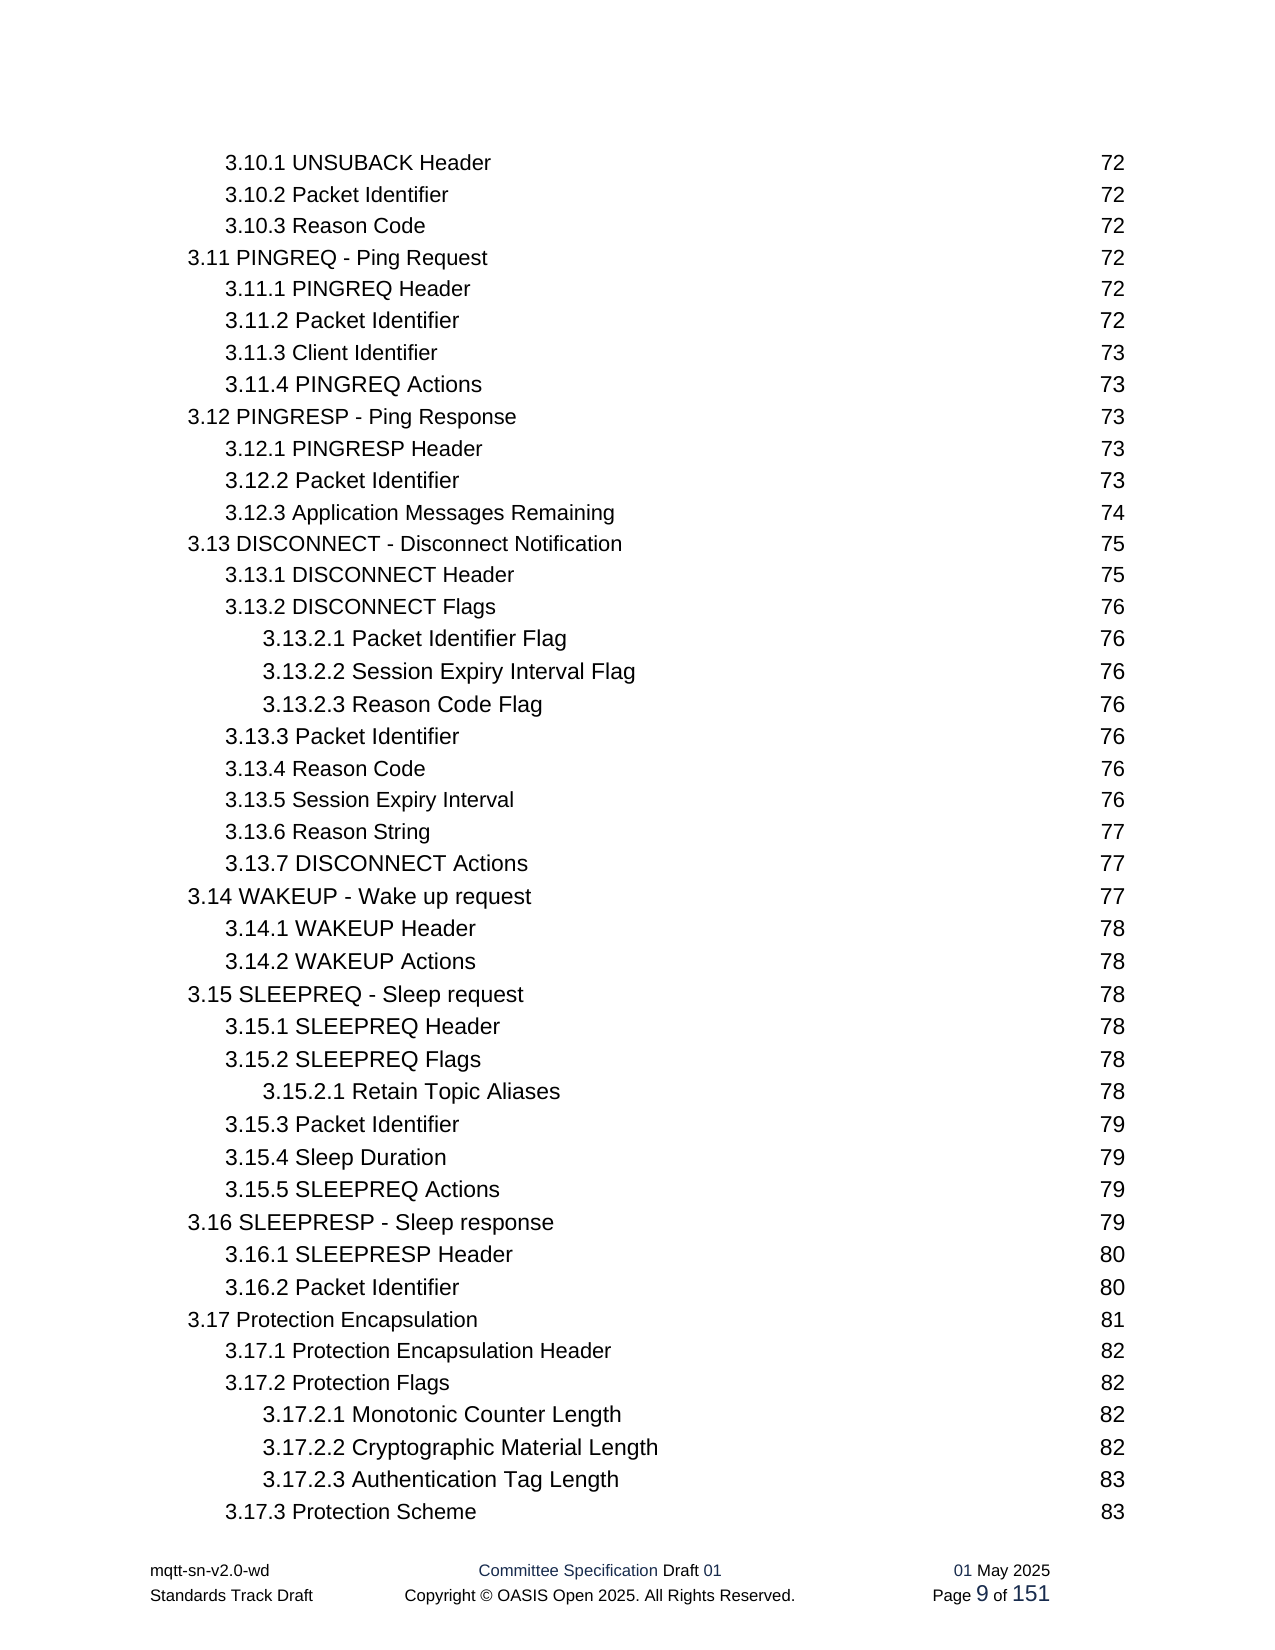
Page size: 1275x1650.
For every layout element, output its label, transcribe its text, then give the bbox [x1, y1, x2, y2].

text 3.13.5 Session Expiry Interval 76 [225, 787, 1125, 812]
text 3.10.1 UNSUBACK Header 72 [225, 150, 1125, 175]
text 3.13.2.3 Reason Code Flag 76 [262, 691, 1125, 717]
text 3.14.1 WAKEUP Header 78 [225, 915, 1125, 942]
text 3.11.1 PINGREQ Header 72 [225, 276, 1125, 301]
text 3.16.1 SLEEPRESP Header 80 [225, 1241, 1125, 1268]
text 3.13.4 Reason Code 76 [225, 756, 1125, 781]
text 3.15.2 SLEEPREQ Flags 78 [225, 1046, 1125, 1072]
text 3.16.2 Packet Identifier 80 [225, 1274, 1125, 1300]
text 3.17.2.1 Monotonic Counter Length 82 [262, 1401, 1125, 1427]
text 3.15.3 Packet Identifier 79 [225, 1111, 1125, 1137]
text 3.17.1 Protection Encapsulation Header 82 [225, 1338, 1125, 1363]
text 3.15.1 SLEEPREQ Header 78 [225, 1013, 1125, 1039]
text 3.13.3 Packet Identifier 76 [225, 723, 1125, 749]
text 3.11.4 PINGREQ Actions 73 [225, 371, 1125, 398]
text 3.12.1 PINGRESP Header 73 [225, 435, 1125, 461]
text 3.17.2 Protection Flags 82 [225, 1369, 1125, 1395]
text 3.15.5 SLEEPREQ Actions 79 [225, 1176, 1125, 1202]
text 3.12 PINGRESP - Ping Response 73 [187, 404, 1125, 429]
text 3.17.2.2 Cryptographic Material Length 82 [262, 1433, 1125, 1460]
text 3.11.2 Packet Identifier 72 [225, 307, 1125, 334]
text 3.13.2 DISCONNECT Flags 76 [225, 594, 1125, 619]
text 3.17 Protection Encapsulation 81 [187, 1307, 1125, 1332]
text 3.15.4 Sleep Duration 79 [225, 1143, 1125, 1170]
text 3.13.1 DISCONNECT Header 75 [225, 562, 1125, 588]
text 3.13.7 DISCONNECT Actions 77 [225, 850, 1125, 876]
text 3.14 WAKEUP - Wake up request 77 [187, 883, 1125, 909]
text 3.12.2 Packet Identifier 73 [225, 467, 1125, 493]
text 3.14.2 WAKEUP Actions 78 [225, 948, 1125, 974]
text 3.11 PINGREQ - Ping Request 72 [187, 244, 1125, 269]
text 3.17.3 Protection Scheme 83 [225, 1499, 1125, 1524]
text 3.11.3 Client Identifier 73 [225, 340, 1125, 365]
text 3.12.3 Application Messages Remaining 74 [225, 499, 1125, 525]
text 3.15.2.1 Retain Topic Aliases 78 [262, 1078, 1125, 1105]
text 3.16 SLEEPRESP - Sleep response 79 [187, 1209, 1125, 1235]
text 3.10.3 Reason Code 72 [225, 213, 1125, 238]
text 3.13 DISCONNECT - Disconnect Notification 75 [187, 531, 1125, 556]
text 3.10.2 Packet Identifier 72 [225, 181, 1125, 207]
text 3.13.6 Reason String 77 [225, 819, 1125, 844]
text 3.13.2.2 Session Expiry Interval Flag 76 [262, 658, 1125, 684]
text 3.13.2.1 Packet Identifier Flag 76 [262, 625, 1125, 652]
text 3.17.2.3 Authentication Tag Length 83 [262, 1466, 1125, 1492]
text 3.15 SLEEPREQ - Sleep request 78 [187, 981, 1125, 1007]
